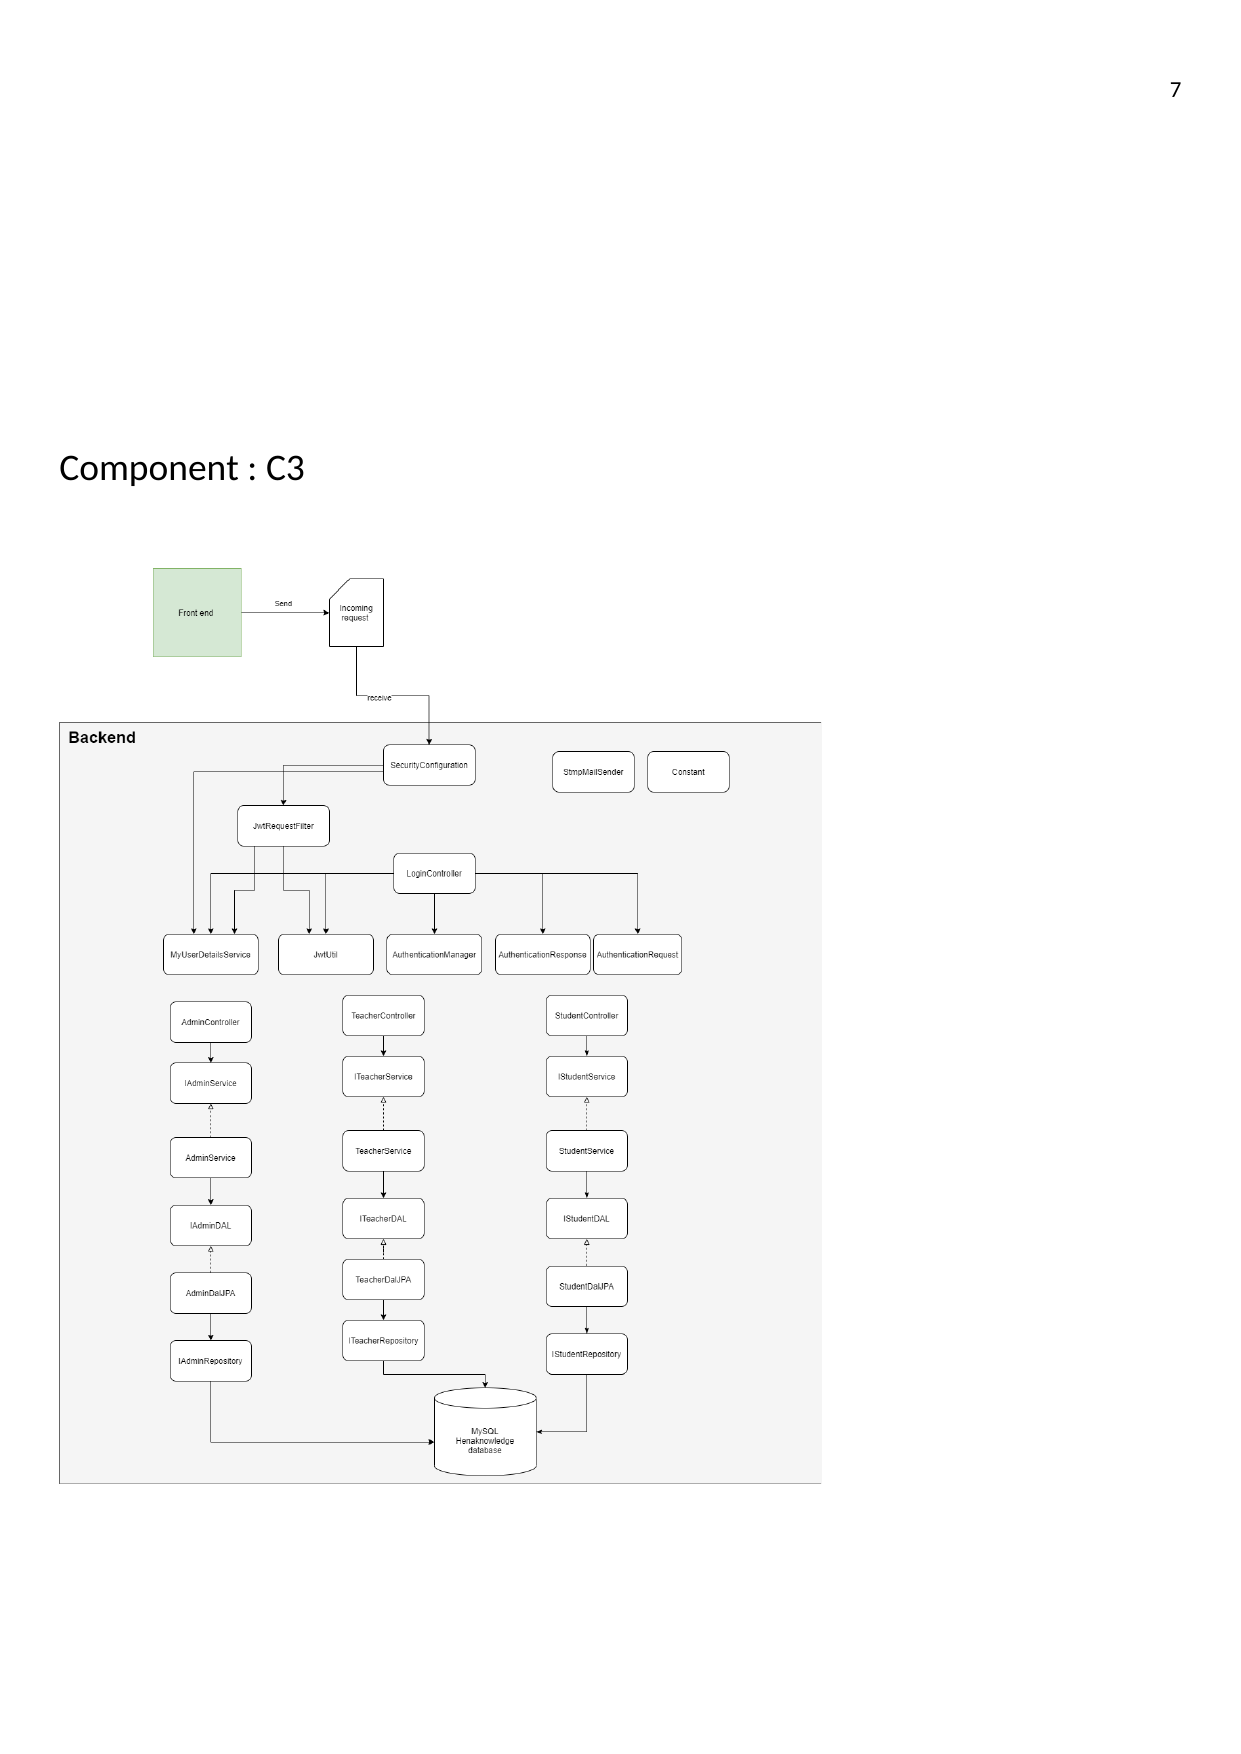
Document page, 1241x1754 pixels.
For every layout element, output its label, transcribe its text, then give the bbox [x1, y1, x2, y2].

text Component : C3 [59, 444, 1181, 490]
